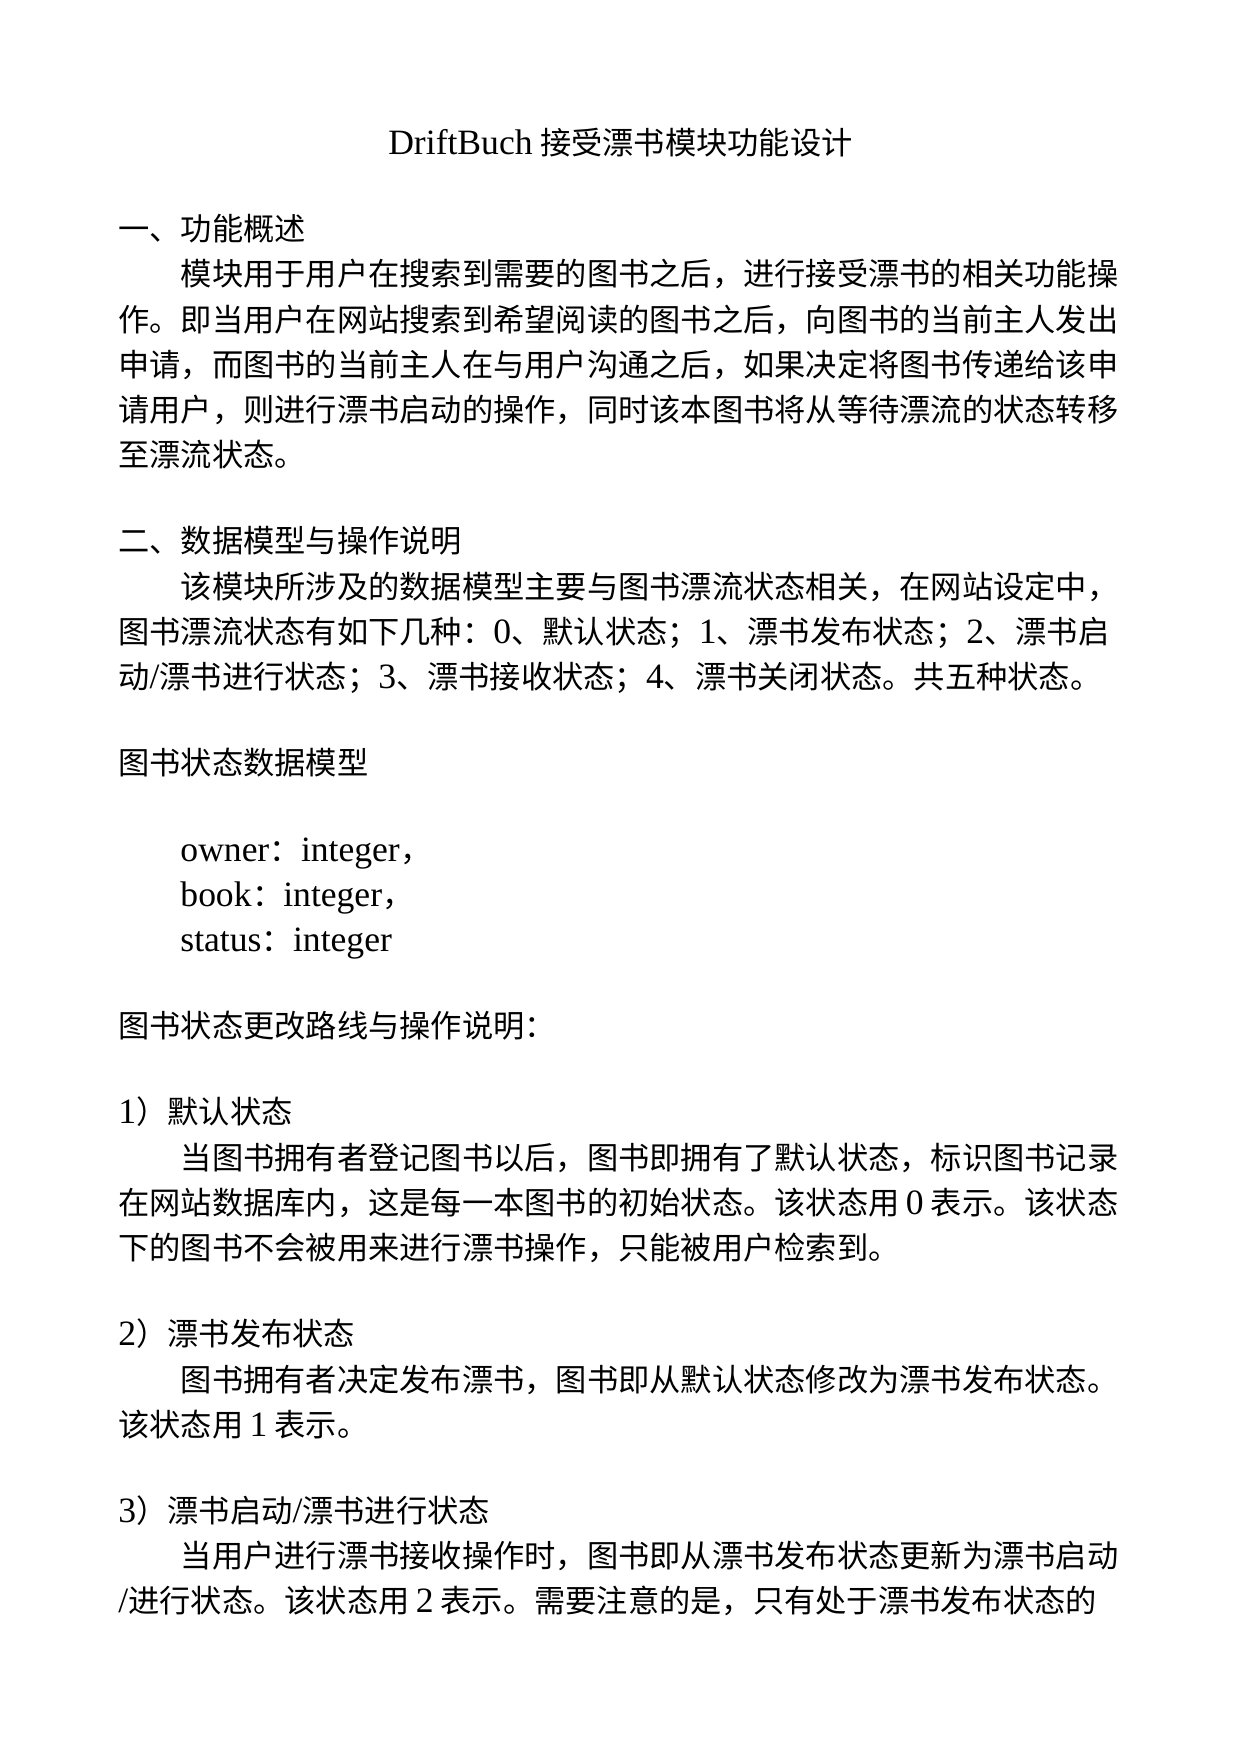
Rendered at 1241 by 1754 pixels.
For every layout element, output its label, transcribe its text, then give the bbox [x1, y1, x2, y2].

text 一、功能概述 [118, 204, 1122, 249]
text 二、数据模型与操作说明 [118, 517, 1122, 562]
text book：integer， [118, 870, 1122, 915]
text 3）漂书启动/漂书进行状态 [118, 1486, 1122, 1531]
text 当图书拥有者登记图书以后，图书即拥有了默认状态，标识图书记录在网站数据库内，这是每一本图书的初始状态。该状态用0表示。该状态下的图书不会被用来进行漂书操作，只能被用户检索到。 [118, 1133, 1122, 1268]
text DriftBuch接受漂书模块功能设计 [118, 118, 1122, 163]
text 模块用于用户在搜索到需要的图书之后，进行接受漂书的相关功能操作。即当用户在网站搜索到希望阅读的图书之后，向图书的当前主人发出申请，而图书的当前主人在与用户沟通之后，如果决定将图书传递给该申请用户，则进行漂书启动的操作，同时该本图书将从等待漂流的状态转移至漂流状态。 [118, 249, 1122, 476]
text 图书状态更改路线与操作说明： [118, 1001, 1122, 1047]
text 图书拥有者决定发布漂书，图书即从默认状态修改为漂书发布状态。该状态用1表示。 [118, 1355, 1122, 1445]
text status：integer [118, 915, 1122, 960]
text 当用户进行漂书接收操作时，图书即从漂书发布状态更新为漂书启动/进行状态。该状态用2表示。需要注意的是，只有处于漂书发布状态的 [118, 1531, 1122, 1622]
text 该模块所涉及的数据模型主要与图书漂流状态相关，在网站设定中，图书漂流状态有如下几种：0、默认状态；1、漂书发布状态；2、漂书启动/漂书进行状态；3、漂书接收状态；4、漂书关闭状态。共五种状态。 [118, 562, 1122, 697]
text 2）漂书发布状态 [118, 1309, 1122, 1355]
text 1）默认状态 [118, 1088, 1122, 1133]
text 图书状态数据模型 [118, 738, 1122, 784]
text owner：integer， [118, 825, 1122, 870]
